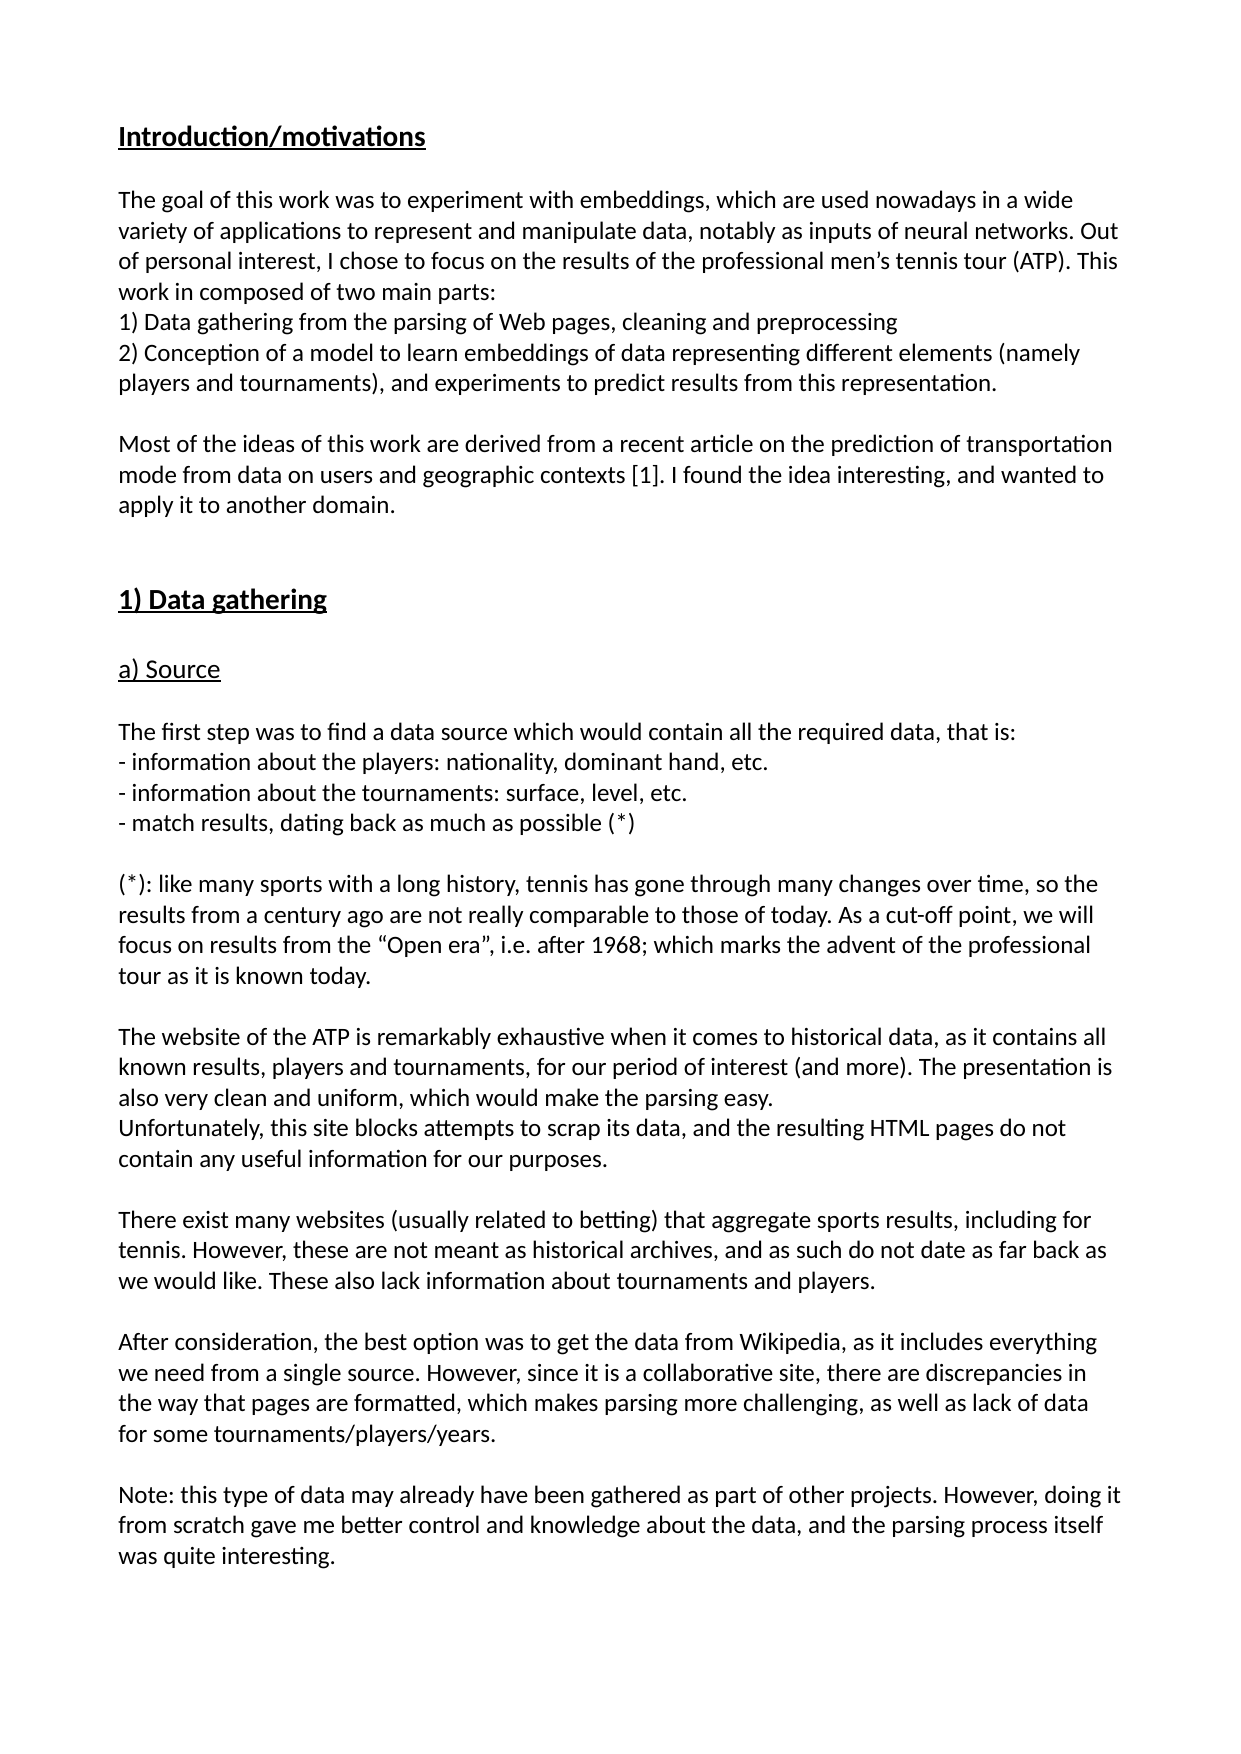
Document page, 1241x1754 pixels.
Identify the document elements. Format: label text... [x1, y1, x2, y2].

text 1) Data gathering [118, 581, 1122, 617]
text - match results, dating back as much as possible (*) [118, 807, 1122, 838]
text 2) Conception of a model to learn embeddings of data representing different elements (namely players and tournaments), and experiments to predict results from this representation. [118, 337, 1122, 398]
text - information about the players: nationality, dominant hand, etc. [118, 746, 1122, 777]
text The website of the ATP is remarkably exhaustive when it comes to historical data, as it contains all known results, players and tournaments, for our period of interest (and more). The presentation is also very clean and uniform, which would make the parsing easy. [118, 1021, 1122, 1113]
text 1) Data gathering from the parsing of Web pages, cleaning and preprocessing [118, 306, 1122, 337]
text There exist many websites (usually related to betting) that aggregate sports results, including for tennis. However, these are not meant as historical archives, and as such do not date as far back as we would like. These also lack information about tournaments and players. [118, 1204, 1122, 1296]
text (*): like many sports with a long history, tennis has gone through many changes over time, so the results from a century ago are not really comparable to those of today. As a cut-off point, we will focus on results from the “Open era”, i.e. after 1968; which marks the advent of the professional tour as it is known today. [118, 868, 1122, 991]
text a) Source [118, 652, 1122, 685]
text - information about the tournaments: surface, level, etc. [118, 777, 1122, 807]
text The goal of this work was to experiment with embeddings, which are used nowadays in a wide variety of applications to represent and manipulate data, notably as inputs of neural networks. Out of personal interest, I chose to focus on the results of the professional men’s tennis tour (ATP). This work in composed of two main parts: [118, 184, 1122, 306]
text Note: this type of data may already have been gathered as part of other projects. However, doing it from scratch gave me better control and knowledge about the data, and the parsing process itself was quite interesting. [118, 1479, 1122, 1570]
text Most of the ideas of this work are derived from a recent article on the prediction of transportation mode from data on users and geographic contexts [1]. I found the idea interesting, and wanted to apply it to another domain. [118, 428, 1122, 520]
text Introduction/motivations [118, 118, 1122, 154]
text After consideration, the best option was to get the data from Wikipedia, as it includes everything we need from a single source. However, since it is a collaborative site, there are discrepancies in the way that pages are formatted, which makes parsing more challenging, as well as lack of data for some tournaments/players/years. [118, 1326, 1122, 1448]
text The first step was to find a data source which would contain all the required data, that is: [118, 716, 1122, 746]
text Unfortunately, this site blocks attempts to scrap its data, and the resulting HTML pages do not contain any useful information for our purposes. [118, 1113, 1122, 1174]
